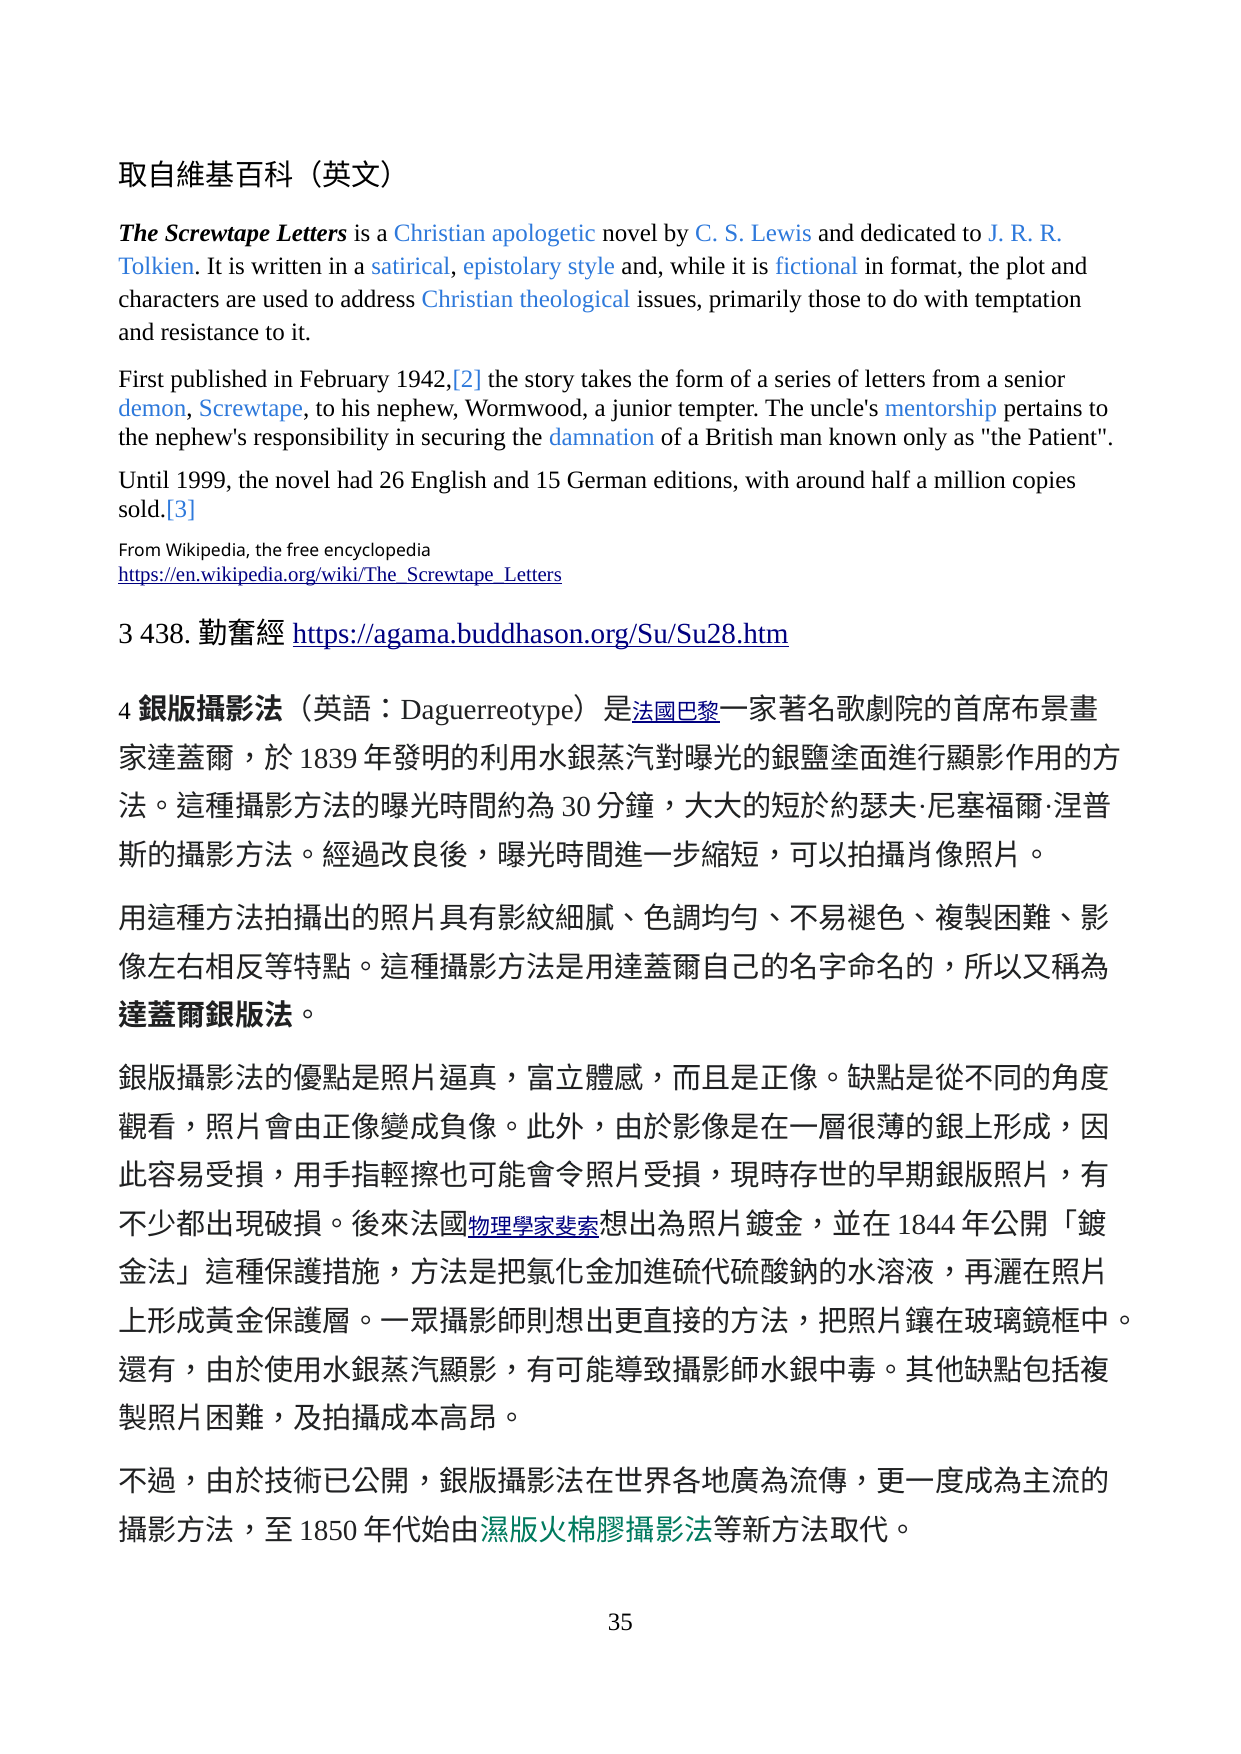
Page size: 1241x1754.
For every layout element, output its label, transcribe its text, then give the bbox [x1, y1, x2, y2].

text The Screwtape Letters is a Christian apologetic novel by C. S. Lewis and dedicated to J. R. R. Tolkien. It is written in a satirical, epistolary style and, while it is fictional in format, the plot and characters are used to address Christian theological issues, primarily those to do with temptation and resistance to it. [118, 218, 1122, 346]
text https://en.wikipedia.org/wiki/The_Screwtape_Letters [118, 562, 1122, 586]
text 438. 勤奮經 https://agama.buddhason.org/Su/Su28.htm [118, 610, 1122, 652]
text 銀版攝影法（英語：Daguerreotype）是法國巴黎一家著名歌劇院的首席布景畫家達蓋爾，於1839年發明的利用水銀蒸汽對曝光的銀鹽塗面進行顯影作用的方法。這種攝影方法的曝光時間約為30分鐘，大大的短於約瑟夫·尼塞福爾·涅普斯的攝影方法。經過改良後，曝光時間進一步縮短，可以拍攝肖像照片。 [118, 686, 1122, 874]
text 用這種方法拍攝出的照片具有影紋細膩、色調均勻、不易褪色、複製困難、影像左右相反等特點。這種攝影方法是用達蓋爾自己的名字命名的，所以又稱為達蓋爾銀版法。 [118, 895, 1122, 1034]
text First published in February 1942,[2] the story takes the form of a series of letters from a senior demon, Screwtape, to his nephew, Wormwood, a junior tempter. The uncle's mentorship pertains to the nephew's responsibility in securing the damnation of a British man known only as "the Patient". [118, 364, 1122, 451]
text Until 1999, the novel had 26 English and 15 German editions, with around half a million copies sold.[3] [118, 465, 1122, 523]
text 不過，由於技術已公開，銀版攝影法在世界各地廣為流傳，更一度成為主流的攝影方法，至1850年代始由濕版火棉膠攝影法等新方法取代。 [118, 1458, 1122, 1549]
text 銀版攝影法的優點是照片逼真，富立體感，而且是正像。缺點是從不同的角度觀看，照片會由正像變成負像。此外，由於影像是在一層很薄的銀上形成，因此容易受損，用手指輕擦也可能會令照片受損，現時存世的早期銀版照片，有不少都出現破損。後來法國物理學家斐索想出為照片鍍金，並在1844年公開「鍍金法」這種保護措施，方法是把氯化金加進硫代硫酸鈉的水溶液，再灑在照片上形成黃金保護層。一眾攝影師則想出更直接的方法，把照片鑲在玻璃鏡框中。還有，由於使用水銀蒸汽顯影，有可能導致攝影師水銀中毒。其他缺點包括複製照片困難，及拍攝成本高昂。 [118, 1055, 1122, 1437]
text From Wikipedia, the free encyclopedia [118, 537, 1122, 562]
text 取自維基百科（英文） [118, 152, 1122, 194]
